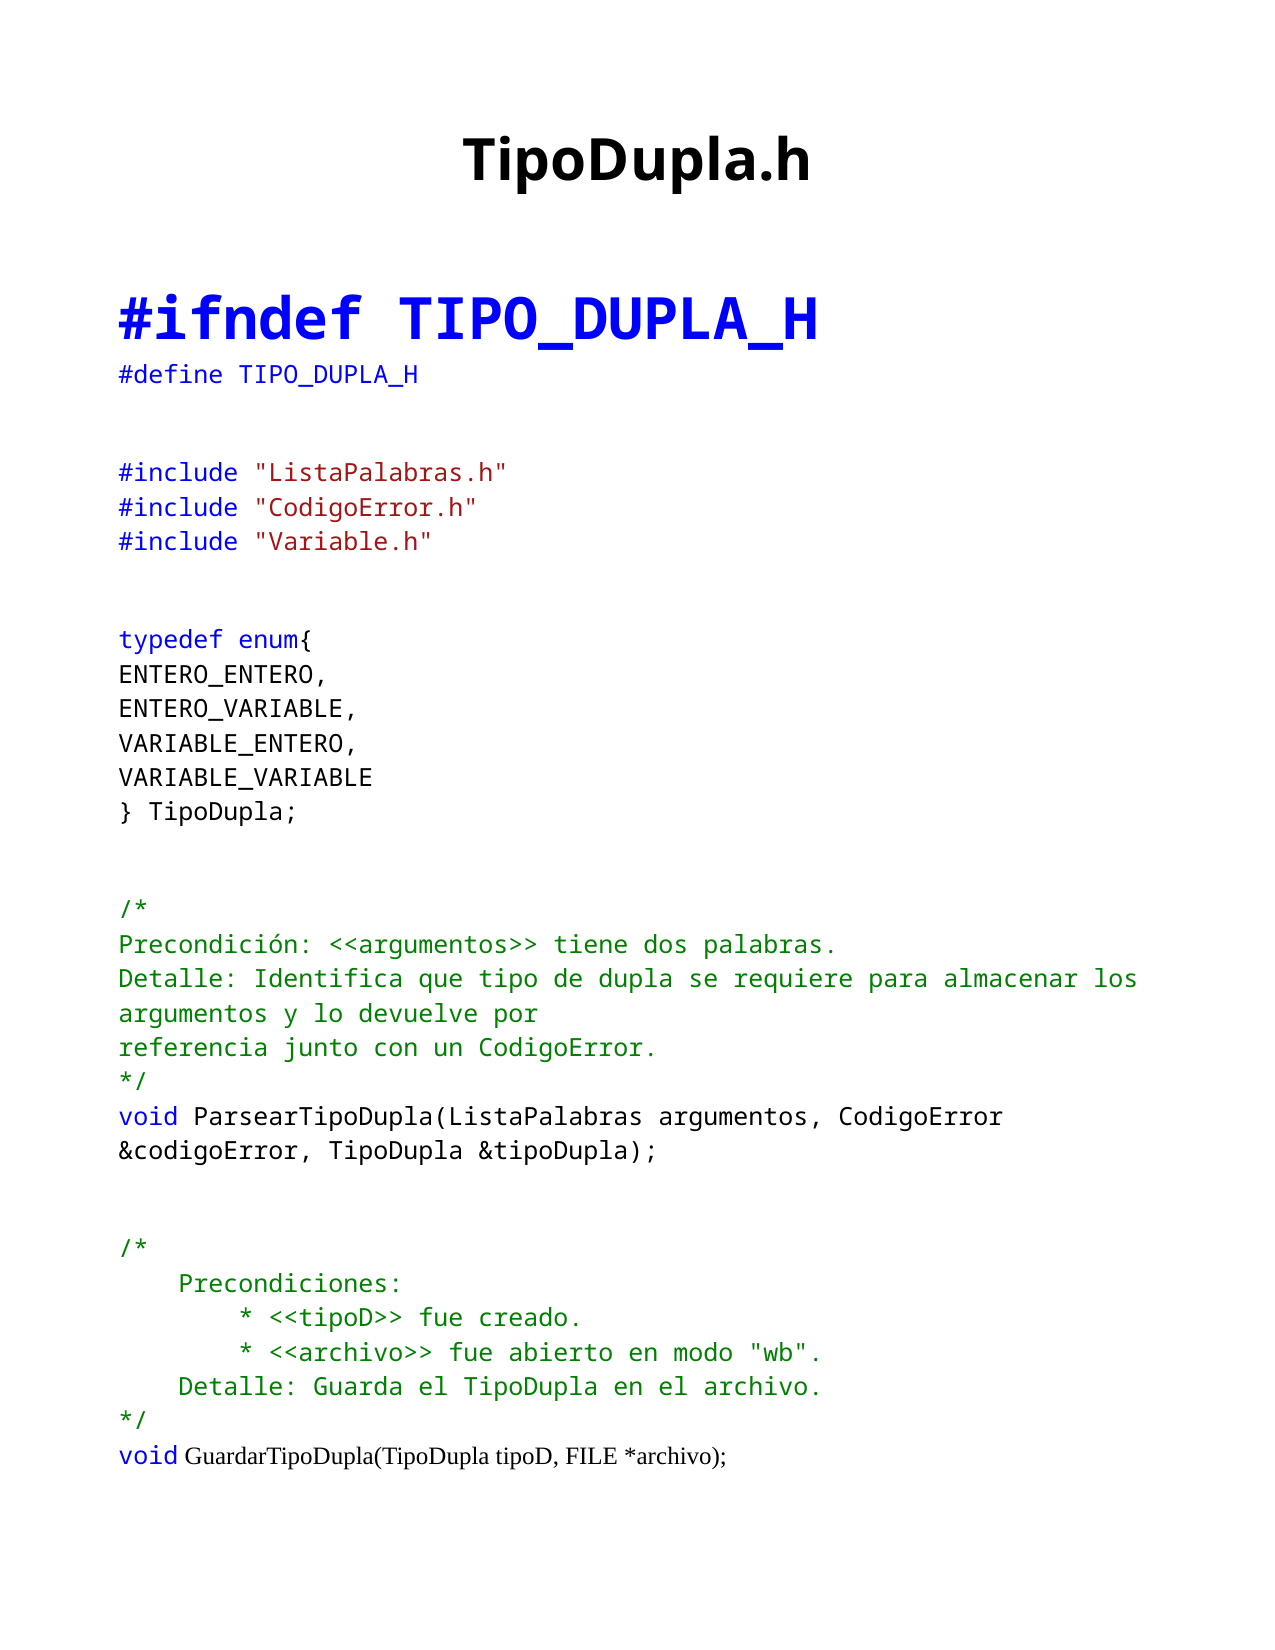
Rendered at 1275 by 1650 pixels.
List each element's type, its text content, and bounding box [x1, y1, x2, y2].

text #include "ListaPalabras.h" [118, 455, 1157, 489]
text ENTERO_VARIABLE, [118, 691, 1157, 725]
text /* [118, 892, 1157, 926]
text #ifndef TIPO_DUPLA_H [118, 277, 1157, 357]
text Precondiciones: [118, 1265, 1157, 1299]
text /* [118, 1231, 1157, 1265]
text VARIABLE_ENTERO, [118, 725, 1157, 759]
text referencia junto con un CodigoError. [118, 1029, 1157, 1064]
text #define TIPO_DUPLA_H [118, 357, 1157, 391]
text TipoDupla.h [118, 118, 1157, 198]
text */ [118, 1403, 1157, 1437]
text } TipoDupla; [118, 794, 1157, 828]
text ENTERO_ENTERO, [118, 656, 1157, 691]
text typedef enum{ [118, 622, 1157, 656]
text Precondición: <<argumentos>> tiene dos palabras. [118, 926, 1157, 961]
text void GuardarTipoDupla(TipoDupla tipoD, FILE *archivo); [118, 1437, 1157, 1471]
text #include "Variable.h" [118, 523, 1157, 558]
text * <<tipoD>> fue creado. [118, 1299, 1157, 1334]
text */ [118, 1064, 1157, 1098]
text #include "CodigoError.h" [118, 489, 1157, 523]
text * <<archivo>> fue abierto en modo "wb". [118, 1334, 1157, 1368]
text void ParsearTipoDupla(ListaPalabras argumentos, CodigoError &codigoError, TipoDupla &tipoDupla); [118, 1098, 1157, 1167]
text VARIABLE_VARIABLE [118, 759, 1157, 794]
text Detalle: Identifica que tipo de dupla se requiere para almacenar los argumentos y lo devuelve por [118, 961, 1157, 1029]
text Detalle: Guarda el TipoDupla en el archivo. [118, 1368, 1157, 1403]
